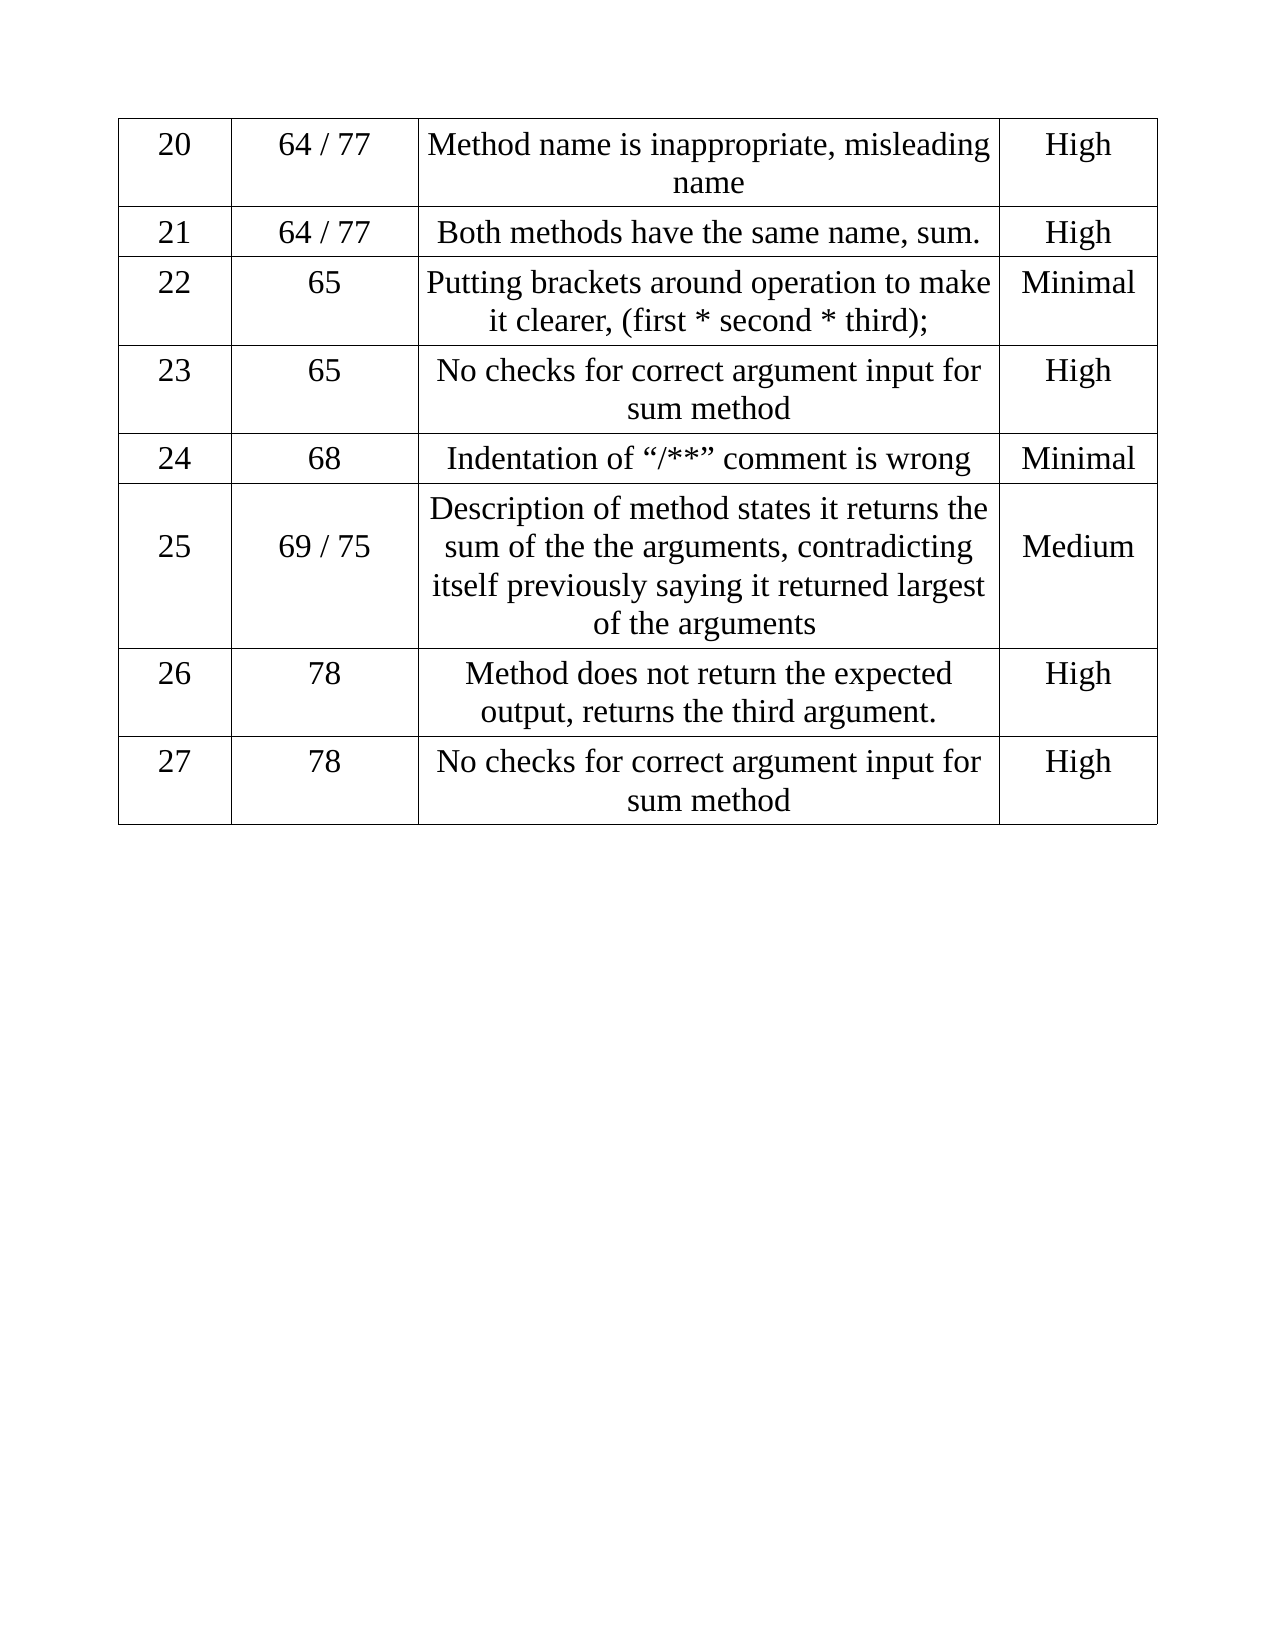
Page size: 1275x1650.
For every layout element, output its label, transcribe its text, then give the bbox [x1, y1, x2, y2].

table_cell Method does not return the expected output, returns the third argument. [419, 649, 999, 736]
table_cell 22 [119, 257, 231, 344]
table_cell Method name is inappropriate, misleading name [419, 119, 999, 206]
table_cell High [1000, 207, 1157, 256]
table_cell 24 [119, 434, 231, 483]
table_cell Description of method states it returns the sum of the the arguments, contradicting itself previously saying it returned largest of the arguments [419, 484, 999, 647]
table_cell High [1000, 346, 1157, 433]
table_cell 20 [119, 119, 231, 206]
table_cell High [1000, 737, 1157, 824]
table_cell Both methods have the same name, sum. [419, 207, 999, 256]
table_cell Indentation of “/**” comment is wrong [419, 434, 999, 483]
table_cell Putting brackets around operation to make it clearer, (first * second * third); [419, 257, 999, 344]
table_cell 64 / 77 [232, 207, 418, 256]
table_cell 23 [119, 346, 231, 433]
table_cell 26 [119, 649, 231, 736]
table_cell Minimal [1000, 434, 1157, 483]
table_cell Minimal [1000, 257, 1157, 344]
table_cell 25 [119, 484, 231, 647]
table_cell High [1000, 119, 1157, 206]
table_cell No checks for correct argument input for sum method [419, 737, 999, 824]
table_cell 78 [232, 737, 418, 824]
table_cell 64 / 77 [232, 119, 418, 206]
table_cell 65 [232, 257, 418, 344]
table_cell Medium [1000, 484, 1157, 647]
table_cell High [1000, 649, 1157, 736]
table_cell No checks for correct argument input for sum method [419, 346, 999, 433]
table_cell 69 / 75 [232, 484, 418, 647]
table_cell 78 [232, 649, 418, 736]
table_cell 21 [119, 207, 231, 256]
table_cell 27 [119, 737, 231, 824]
table_cell 65 [232, 346, 418, 433]
table_cell 68 [232, 434, 418, 483]
